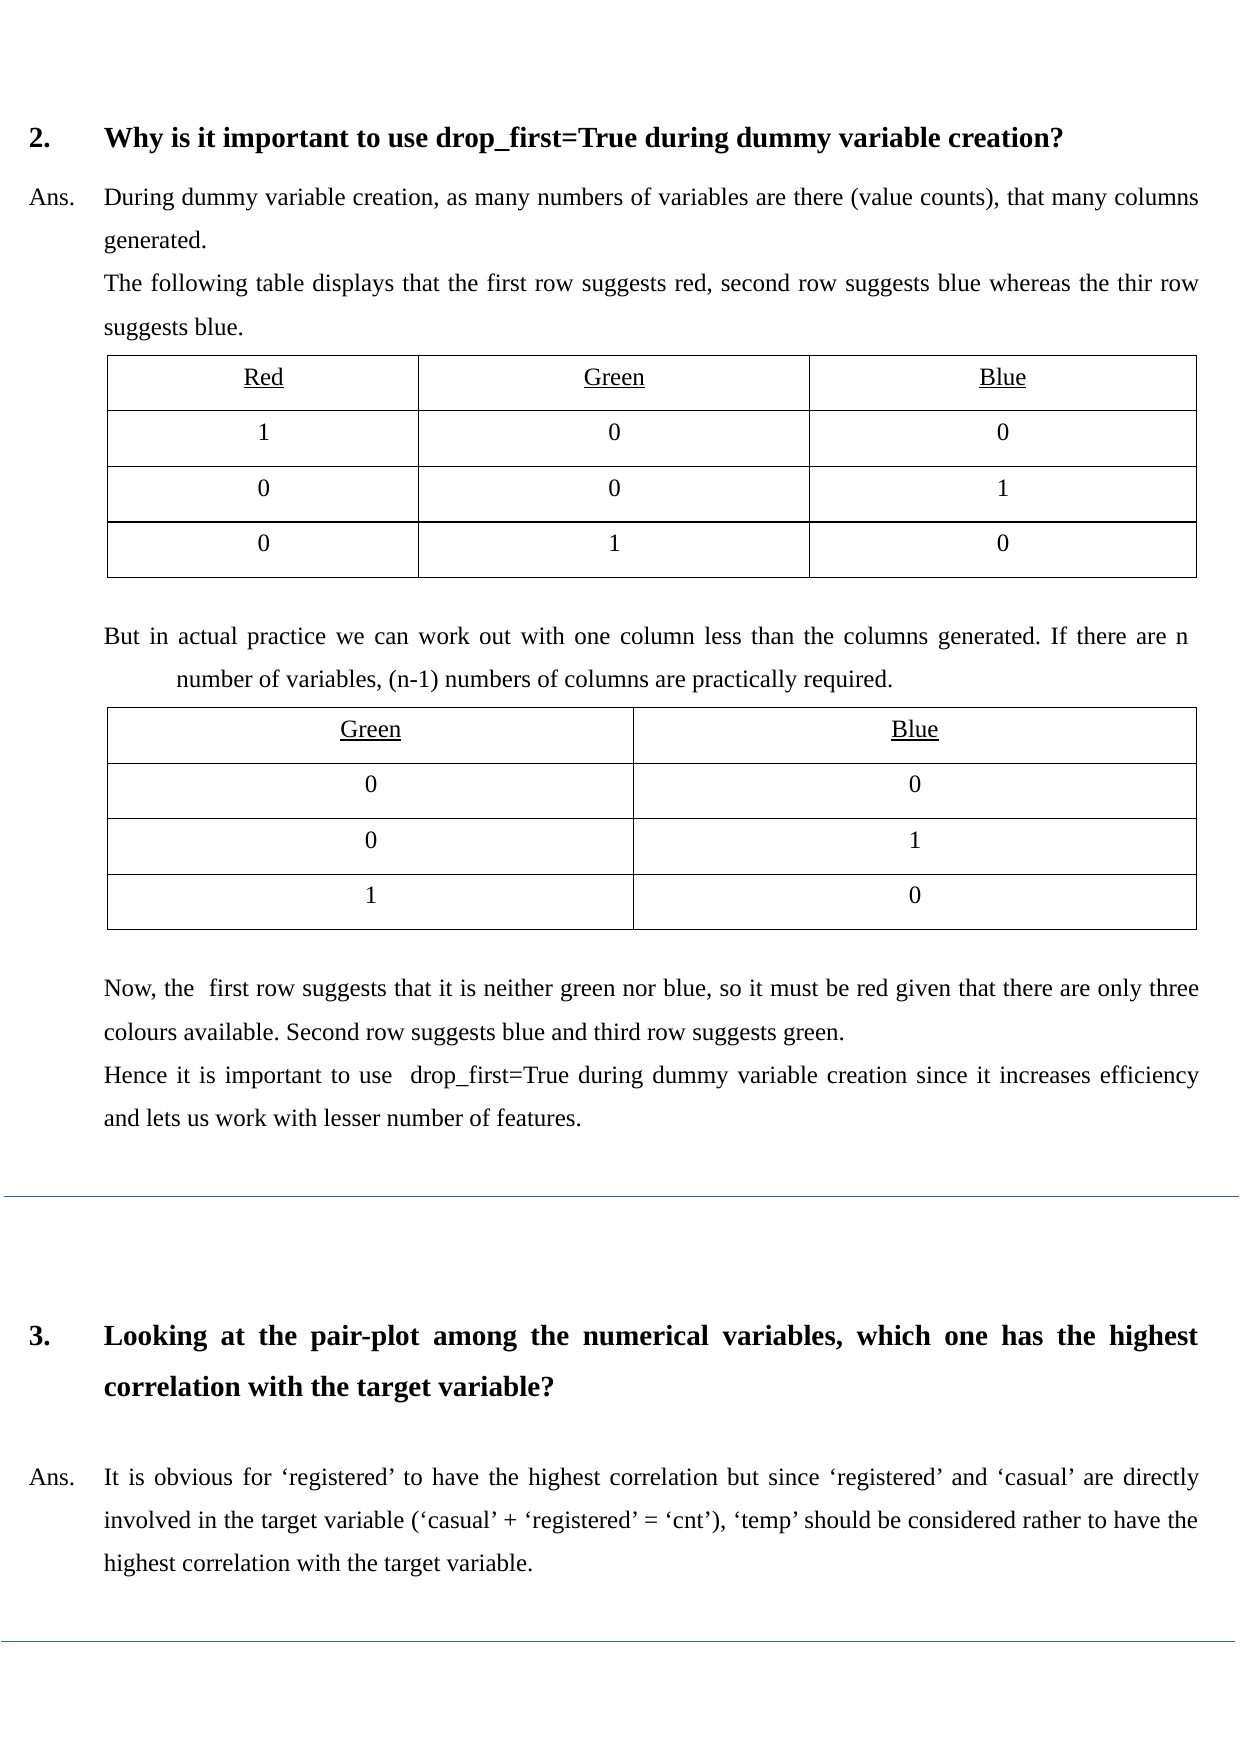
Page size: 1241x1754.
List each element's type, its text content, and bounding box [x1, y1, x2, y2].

text The following table displays that the first row suggests red, second row suggests blue whereas the thir row suggests blue. [28, 268, 1200, 340]
table_cell 0 [634, 875, 1196, 929]
text 2. Why is it important to use drop_first=True during dummy variable creation? [28, 120, 1200, 153]
text Hence it is important to use drop_first=True during dummy variable creation since it increases efficiency and lets us work with lesser number of features. [28, 1060, 1200, 1132]
table_cell 1 [419, 523, 809, 577]
text Now, the first row suggests that it is neither green nor blue, so it must be red given that there are only three colours available. Second row suggests blue and third row suggests green. [28, 973, 1200, 1045]
table_cell 0 [419, 467, 809, 521]
text Ans. It is obvious for ‘registered’ to have the highest correlation but since ‘registered’ and ‘casual’ are directly involved in the target variable (‘casual’ + ‘registered’ = ‘cnt’), ‘temp’ should be considered rather to have the highest correlation with the target variable. [28, 1462, 1200, 1577]
table_cell 1 [810, 467, 1196, 521]
table_cell 0 [108, 523, 418, 577]
table_header Green [419, 356, 809, 410]
text Ans. During dummy variable creation, as many numbers of variables are there (value counts), that many columns generated. [28, 182, 1200, 254]
table_header Green [108, 708, 633, 763]
table_cell 0 [108, 467, 418, 521]
table_cell 1 [634, 819, 1196, 874]
table_header Blue [810, 356, 1196, 410]
table_cell 1 [108, 875, 633, 929]
table_cell 0 [634, 764, 1196, 818]
text 3. Looking at the pair-plot among the numerical variables, which one has the highest correlation with the target variable? [28, 1318, 1200, 1402]
text But in actual practice we can work out with one column less than the columns generated. If there are n number of variables, (n-1) numbers of columns are practically required. [28, 621, 1200, 693]
table_cell 1 [108, 411, 418, 466]
table_header Red [108, 356, 418, 410]
table_cell 0 [108, 764, 633, 818]
table_cell 0 [810, 523, 1196, 577]
table_cell 0 [108, 819, 633, 874]
table_cell 0 [419, 411, 809, 466]
table_header Blue [634, 708, 1196, 763]
table_cell 0 [810, 411, 1196, 466]
